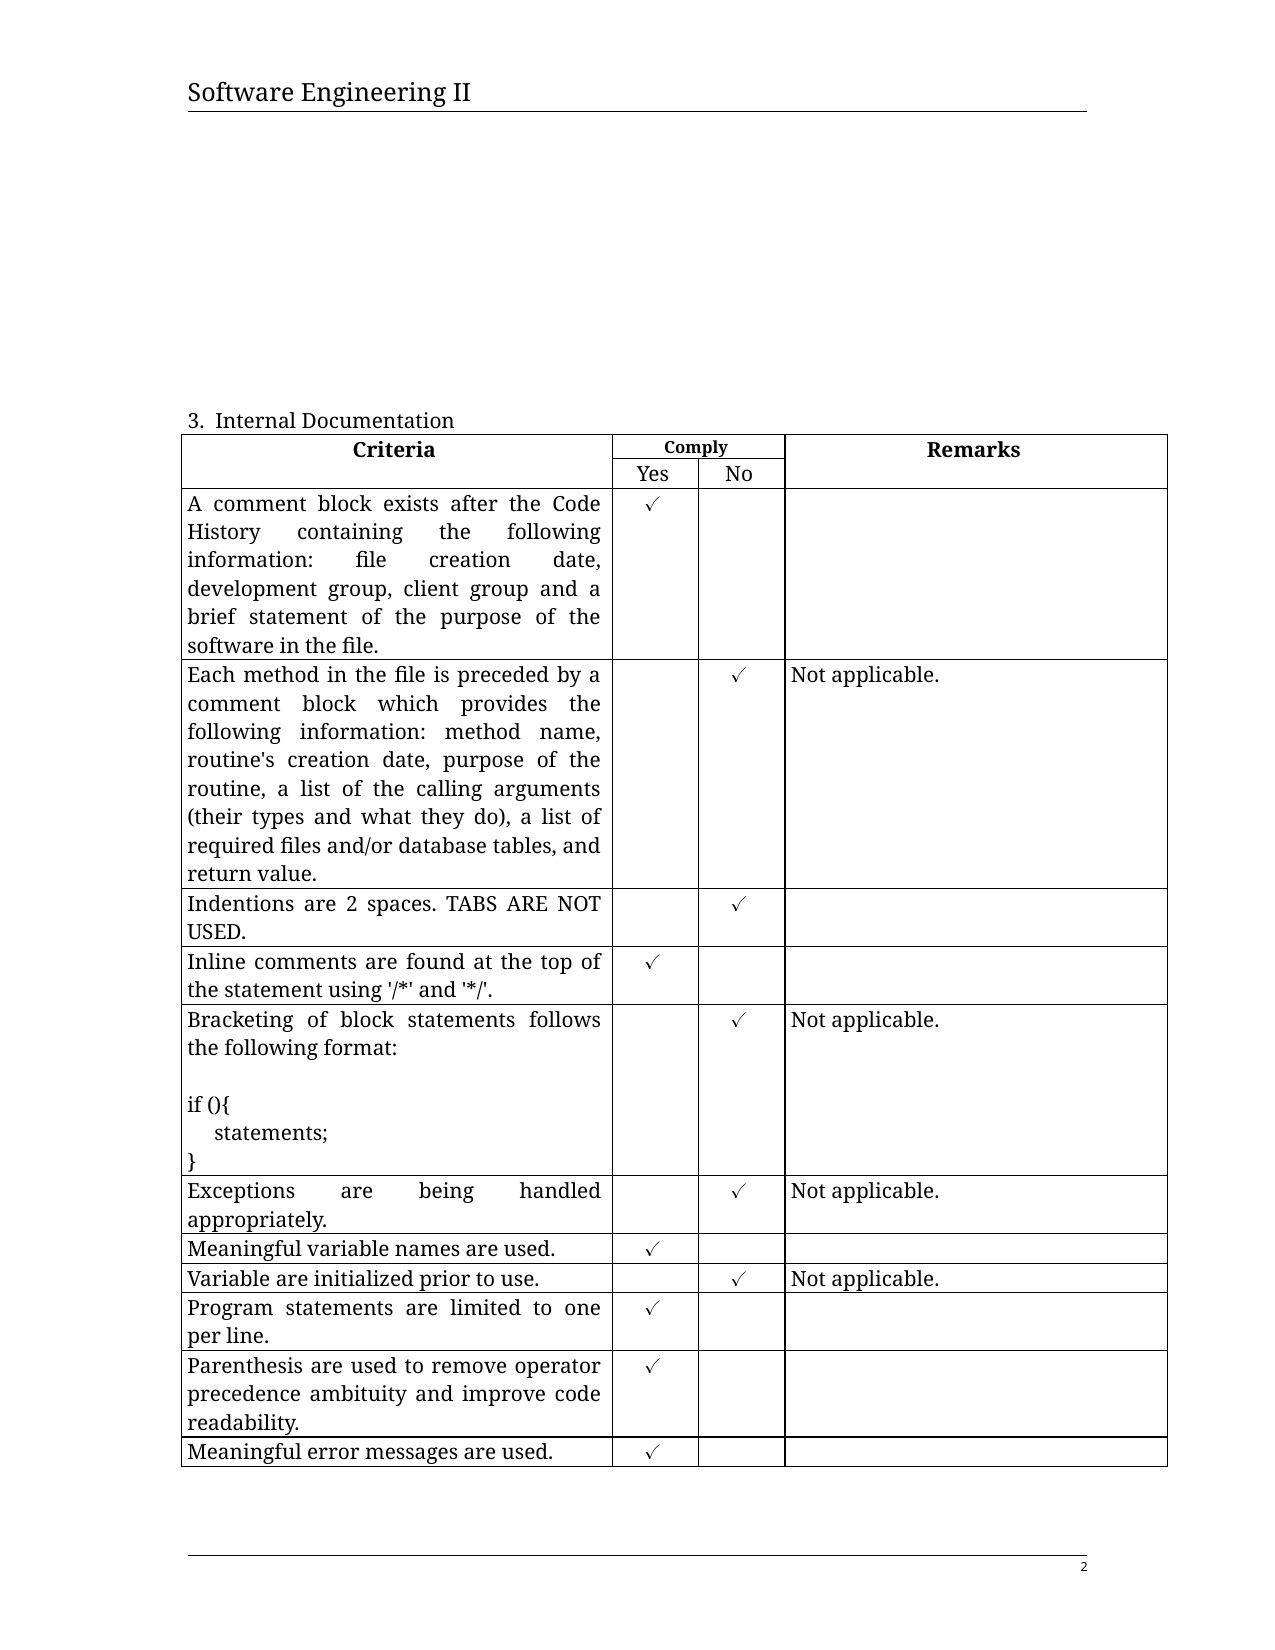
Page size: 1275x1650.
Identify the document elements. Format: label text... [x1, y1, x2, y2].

table_cell [699, 1438, 784, 1466]
table_cell Bracketing of block statements follows the following format: if (){ statements; } [182, 1005, 612, 1175]
table_cell No [699, 459, 784, 488]
table_cell ✓ [699, 1005, 784, 1175]
table_cell [786, 489, 1167, 659]
table_cell [786, 1293, 1167, 1350]
table_cell Exceptions are being handled appropriately. [182, 1176, 612, 1233]
table_cell ✓ [699, 660, 784, 888]
table_cell [613, 1005, 698, 1175]
table_cell Yes [613, 459, 698, 488]
table_cell [786, 947, 1167, 1004]
table_header Comply [613, 435, 784, 458]
table_cell [613, 1176, 698, 1233]
table_cell ✓ [699, 1176, 784, 1233]
table_cell ✓ [613, 1234, 698, 1263]
table_cell Not applicable. [786, 1005, 1167, 1175]
table_cell [699, 947, 784, 1004]
table_cell [699, 489, 784, 659]
table_cell Inline comments are found at the top of the statement using '/*' and '*/'. [182, 947, 612, 1004]
table_cell [699, 1293, 784, 1350]
table_cell [786, 1438, 1167, 1466]
table_cell A comment block exists after the Code History containing the following information: file creation date, development group, client group and a brief statement of the purpose of the software in the file. [182, 489, 612, 659]
table_cell Variable are initialized prior to use. [182, 1264, 612, 1292]
table_cell ✓ [613, 1438, 698, 1466]
table_header Remarks [786, 435, 1167, 488]
text 3. Internal Documentation [187, 406, 1087, 434]
table_cell [786, 889, 1167, 946]
table_cell Meaningful error messages are used. [182, 1438, 612, 1466]
table_cell Not applicable. [786, 660, 1167, 888]
table_cell [786, 1234, 1167, 1263]
table_cell [786, 1351, 1167, 1436]
table_cell ✓ [613, 1351, 698, 1436]
table_cell [699, 1351, 784, 1436]
table_cell Program statements are limited to one per line. [182, 1293, 612, 1350]
table_cell ✓ [613, 1293, 698, 1350]
table_header Criteria [182, 435, 612, 488]
table_cell ✓ [699, 889, 784, 946]
table_cell Parenthesis are used to remove operator precedence ambituity and improve code readability. [182, 1351, 612, 1436]
table_cell ✓ [613, 947, 698, 1004]
table_cell [613, 1264, 698, 1292]
table_cell [613, 660, 698, 888]
table_cell Meaningful variable names are used. [182, 1234, 612, 1263]
table_cell [699, 1234, 784, 1263]
table_cell Indentions are 2 spaces. TABS ARE NOT USED. [182, 889, 612, 946]
table_cell ✓ [699, 1264, 784, 1292]
table_cell ✓ [613, 489, 698, 659]
table_cell Not applicable. [786, 1264, 1167, 1292]
table_cell Not applicable. [786, 1176, 1167, 1233]
table_cell [613, 889, 698, 946]
table_cell Each method in the file is preceded by a comment block which provides the following information: method name, routine's creation date, purpose of the routine, a list of the calling arguments (their types and what they do), a list of required files and/or database tables, and return value. [182, 660, 612, 888]
